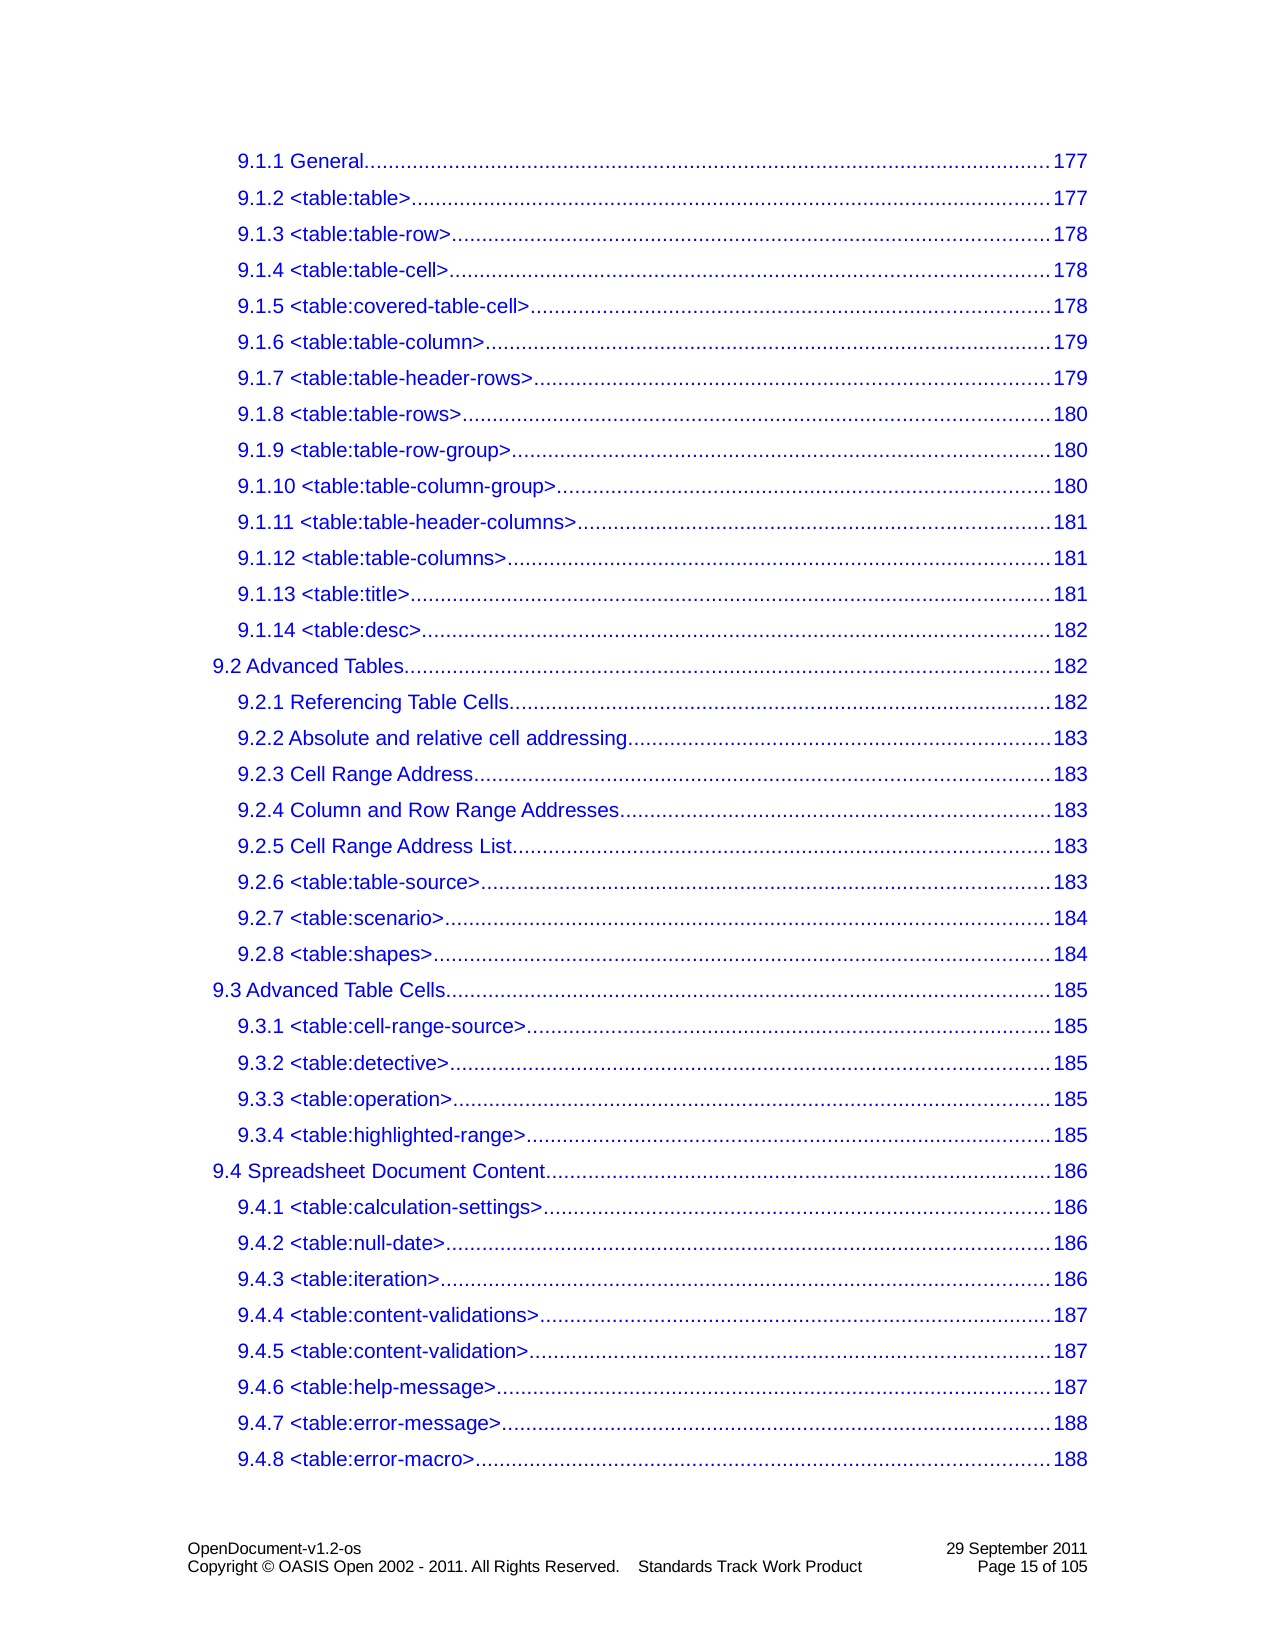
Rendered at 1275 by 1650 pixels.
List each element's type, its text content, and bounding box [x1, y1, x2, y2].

text 9.3.1 <table:cell-range-source> 185 [237, 1015, 1088, 1038]
text 9.2.2 Absolute and relative cell addressing 183 [237, 727, 1088, 750]
text 9.1.13 <table:title> 181 [237, 582, 1088, 606]
text 9.1.9 <table:table-row-group> 180 [237, 438, 1088, 462]
text 9.1.14 <table:desc> 182 [237, 618, 1088, 642]
text 9.1.12 <table:table-columns> 181 [237, 546, 1088, 570]
text 9.1.5 <table:covered-table-cell> 178 [237, 294, 1088, 318]
text 9.2.5 Cell Range Address List 183 [237, 835, 1088, 858]
text 9.1.4 <table:table-cell> 178 [237, 258, 1088, 282]
text 9.4 Spreadsheet Document Content 186 [212, 1159, 1088, 1183]
text 9.2 Advanced Tables 182 [212, 654, 1088, 678]
text 9.3.3 <table:operation> 185 [237, 1087, 1088, 1111]
text 9.4.8 <table:error-macro> 188 [237, 1447, 1088, 1471]
text 9.4.6 <table:help-message> 187 [237, 1375, 1088, 1399]
text 9.2.1 Referencing Table Cells 182 [237, 691, 1088, 714]
text 9.4.1 <table:calculation-settings> 186 [237, 1195, 1088, 1219]
text 9.2.3 Cell Range Address 183 [237, 763, 1088, 786]
text 9.2.6 <table:table-source> 183 [237, 871, 1088, 894]
text 9.4.7 <table:error-message> 188 [237, 1411, 1088, 1435]
text 9.4.2 <table:null-date> 186 [237, 1231, 1088, 1255]
text 9.4.3 <table:iteration> 186 [237, 1267, 1088, 1291]
text 9.1.11 <table:table-header-columns> 181 [237, 510, 1088, 534]
text 9.1.6 <table:table-column> 179 [237, 330, 1088, 354]
text 9.1.7 <table:table-header-rows> 179 [237, 366, 1088, 390]
text 9.1.1 General 177 [237, 150, 1088, 173]
text 9.1.10 <table:table-column-group> 180 [237, 474, 1088, 498]
text 9.4.4 <table:content-validations> 187 [237, 1303, 1088, 1327]
text 9.4.5 <table:content-validation> 187 [237, 1339, 1088, 1363]
text 9.2.4 Column and Row Range Addresses 183 [237, 799, 1088, 822]
text 9.3.4 <table:highlighted-range> 185 [237, 1123, 1088, 1147]
text 9.1.8 <table:table-rows> 180 [237, 402, 1088, 426]
text 9.3 Advanced Table Cells 185 [212, 979, 1088, 1002]
text 9.3.2 <table:detective> 185 [237, 1051, 1088, 1074]
text 9.2.7 <table:scenario> 184 [237, 907, 1088, 930]
text 9.1.3 <table:table-row> 178 [237, 222, 1088, 246]
text 9.1.2 <table:table> 177 [237, 186, 1088, 209]
text 9.2.8 <table:shapes> 184 [237, 943, 1088, 966]
